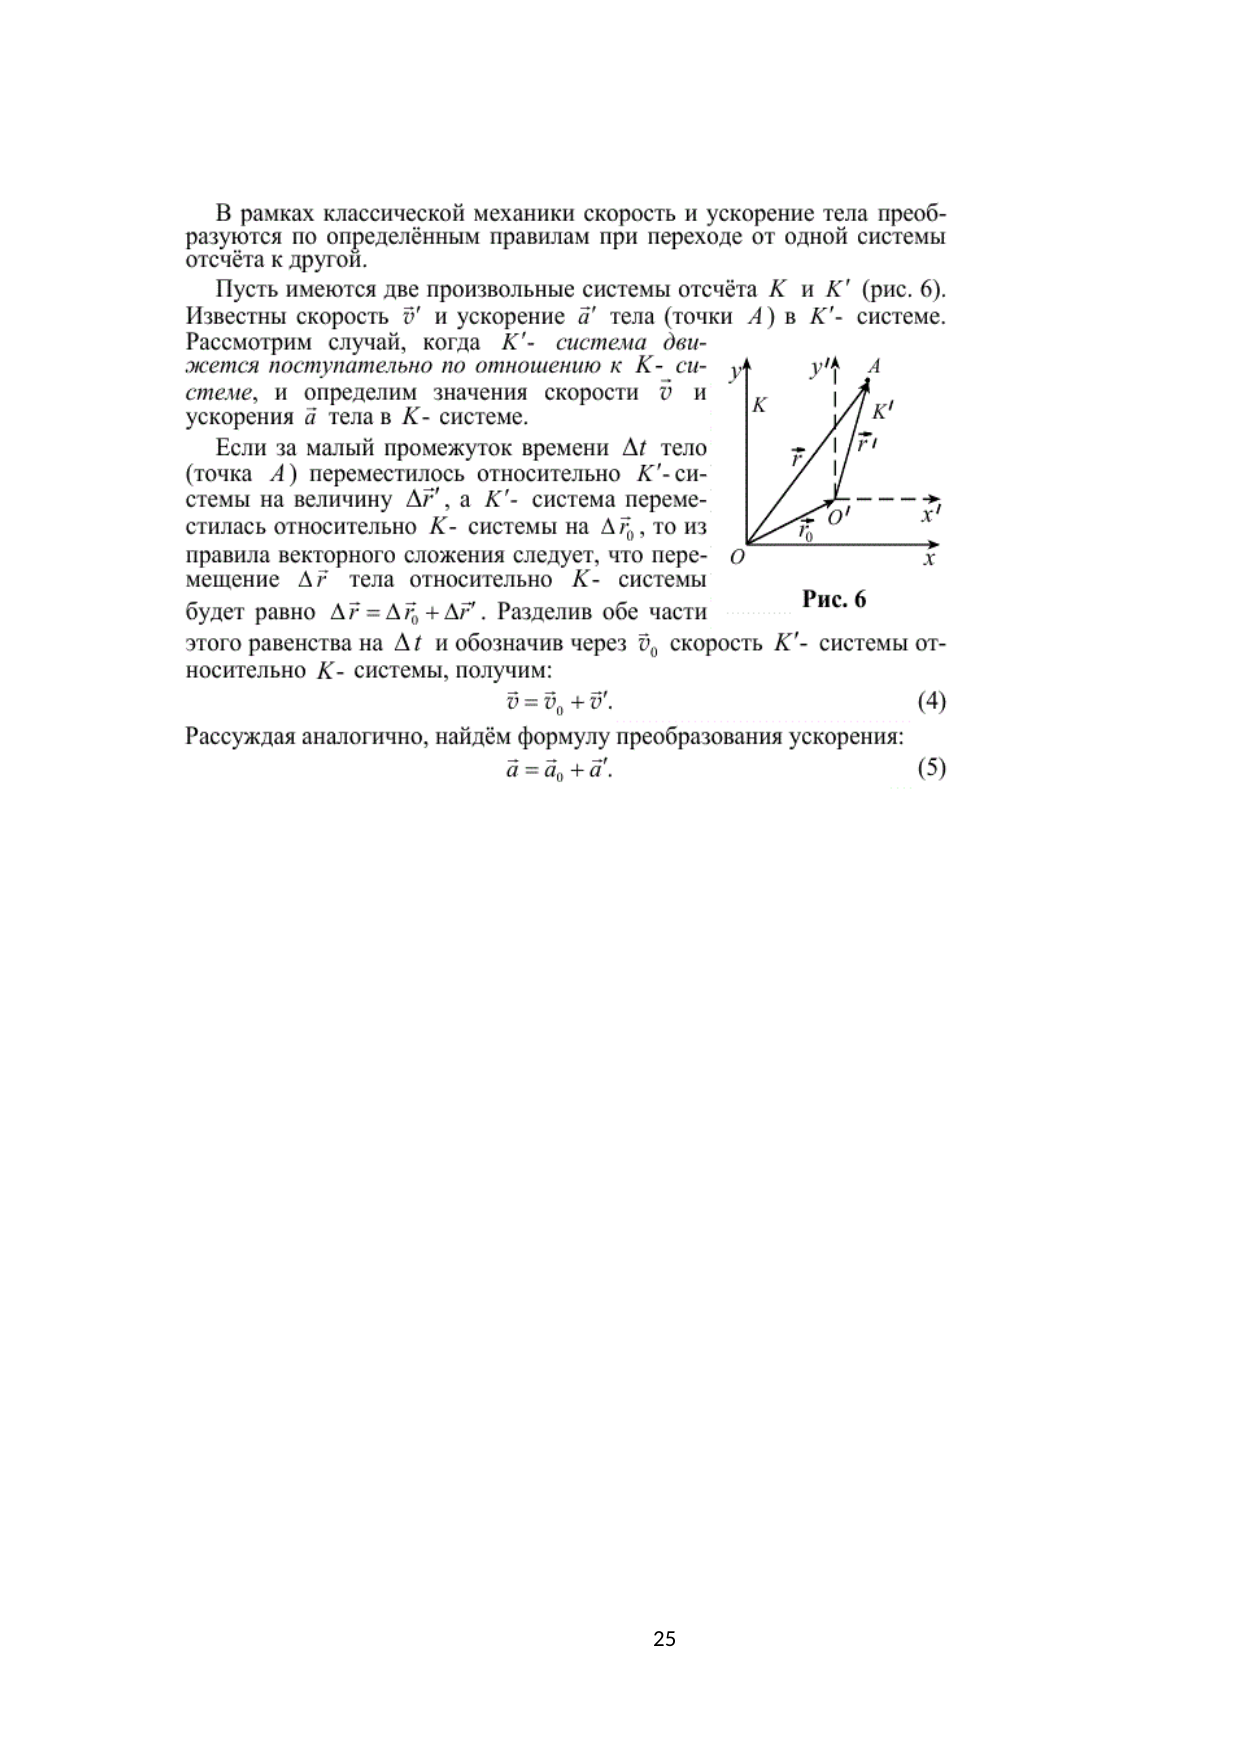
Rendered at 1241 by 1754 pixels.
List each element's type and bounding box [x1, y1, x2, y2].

picture [177, 118, 953, 797]
